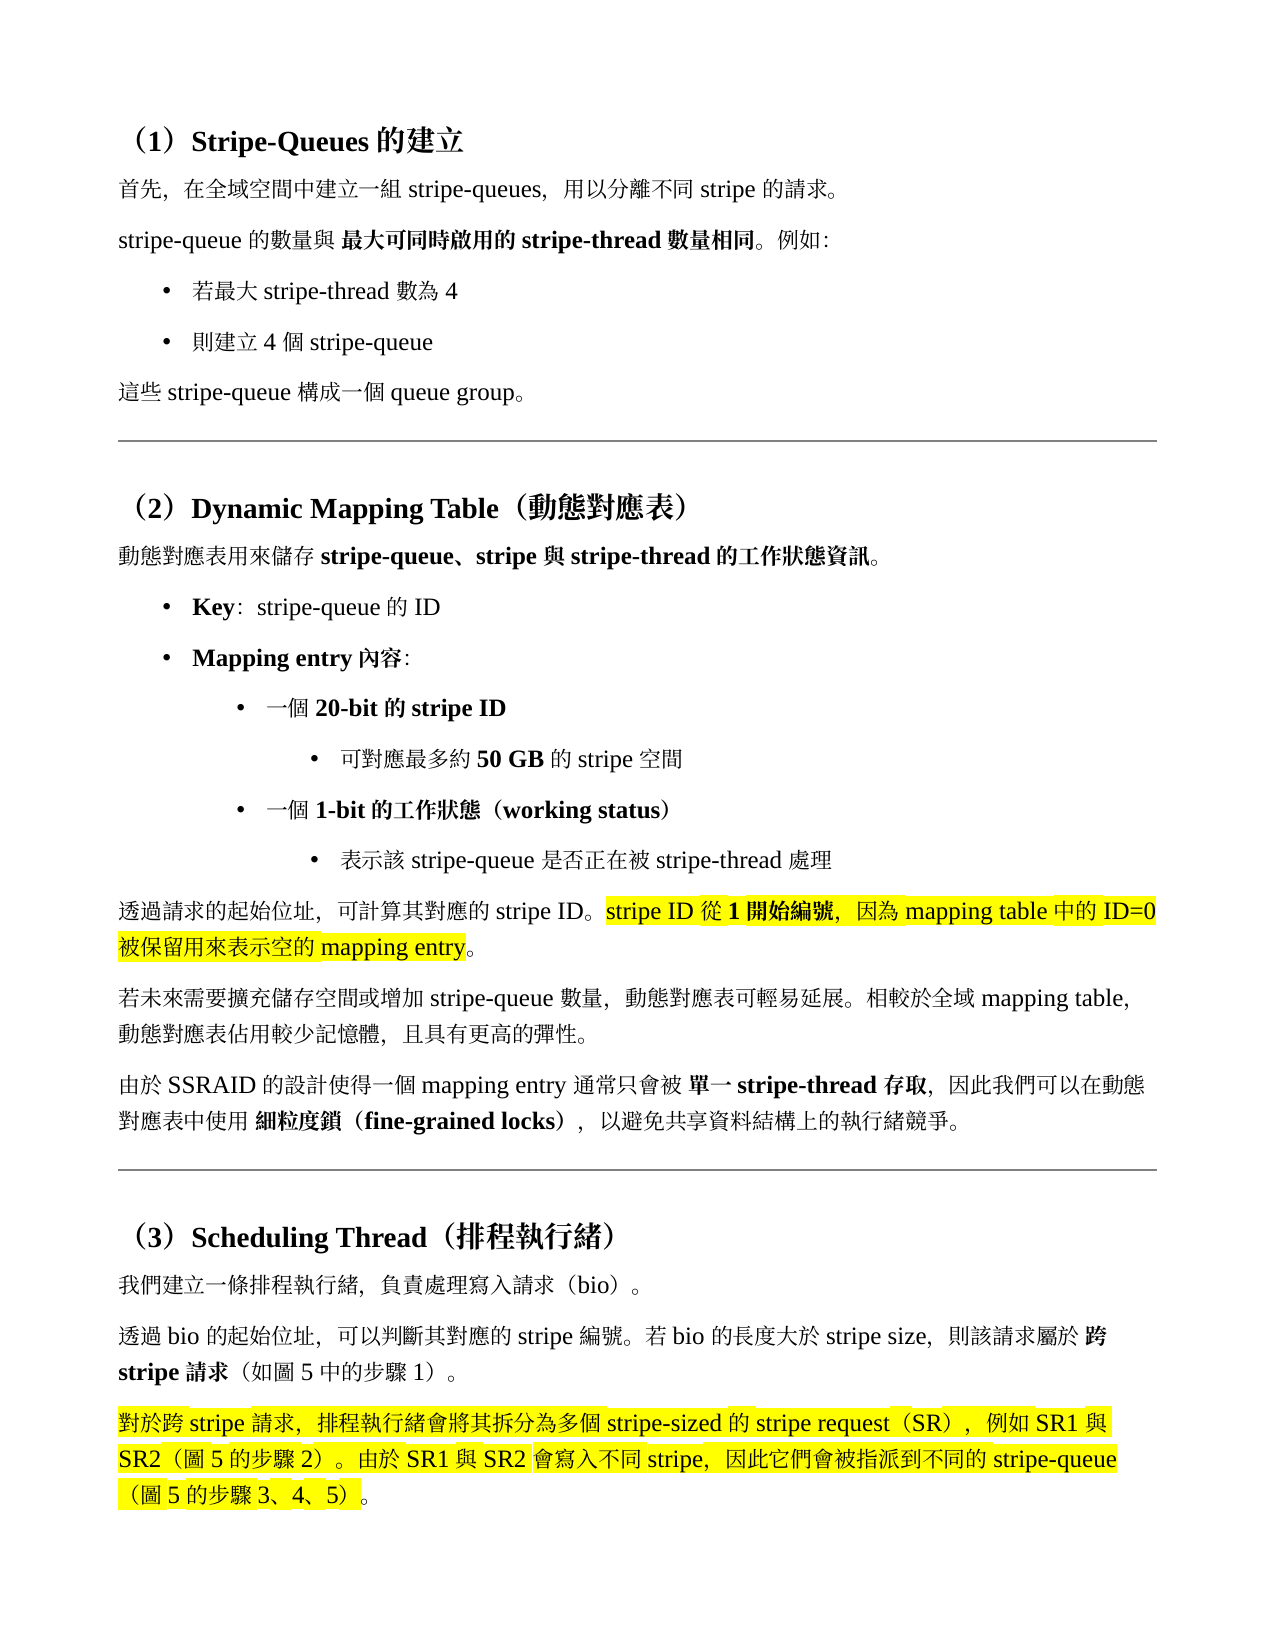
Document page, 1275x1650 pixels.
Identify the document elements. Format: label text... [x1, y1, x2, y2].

list 一個 20-bit 的 stripe ID [236, 692, 1157, 723]
list Mapping entry 內容： [162, 641, 1157, 672]
list Key：stripe-queue 的 ID [162, 590, 1157, 622]
subtitle （2）Dynamic Mapping Table（動態對應表） [118, 485, 1157, 527]
list 則建立 4 個 stripe-queue [162, 325, 1157, 356]
list 若最大 stripe-thread 數為 4 [162, 274, 1157, 305]
list 表示該 stripe-queue 是否正在被 stripe-thread 處理 [310, 844, 1157, 875]
text 由於 SSRAID 的設計使得一個 mapping entry 通常只會被 單一 stripe-thread 存取，因此我們可以在動態對應表中使用 細粒度鎖（fine-grained locks），以避免共享資料結構上的執行緒競爭。 [118, 1068, 1157, 1136]
text 若未來需要擴充儲存空間或增加 stripe-queue 數量，動態對應表可輕易延展。相較於全域 mapping table，動態對應表佔用較少記憶體，且具有更高的彈性。 [118, 981, 1157, 1049]
subtitle （1）Stripe-Queues 的建立 [118, 118, 1157, 160]
text stripe-queue 的數量與 最大可同時啟用的 stripe-thread 數量相同。例如： [118, 223, 1157, 255]
subtitle （3）Scheduling Thread（排程執行緒） [118, 1214, 1157, 1256]
list 可對應最多約 50 GB 的 stripe 空間 [310, 742, 1157, 774]
text 透過請求的起始位址，可計算其對應的 stripe ID。stripe ID 從 1 開始編號，因為 mapping table 中的 ID=0 被保留用來表示空的 mapping entry。 [118, 894, 1157, 962]
text 這些 stripe-queue 構成一個 queue group。 [118, 375, 1157, 407]
text 透過 bio 的起始位址，可以判斷其對應的 stripe 編號。若 bio 的長度大於 stripe size，則該請求屬於 跨 stripe 請求（如圖 5 中的步驟 1）。 [118, 1319, 1157, 1387]
text 對於跨 stripe 請求，排程執行緒會將其拆分為多個 stripe-sized 的 stripe request（SR），例如 SR1 與 SR2（圖 5 的步驟 2）。由於 SR1 與 SR2 會寫入不同 stripe，因此它們會被指派到不同的 stripe-queue（圖 5 的步驟 3、4、5）。 [118, 1406, 1157, 1510]
list 一個 1-bit 的工作狀態（working status） [236, 793, 1157, 824]
text 首先，在全域空間中建立一組 stripe-queues，用以分離不同 stripe 的請求。 [118, 172, 1157, 204]
text 動態對應表用來儲存 stripe-queue、stripe 與 stripe-thread 的工作狀態資訊。 [118, 539, 1157, 571]
text 我們建立一條排程執行緒，負責處理寫入請求（bio）。 [118, 1268, 1157, 1300]
